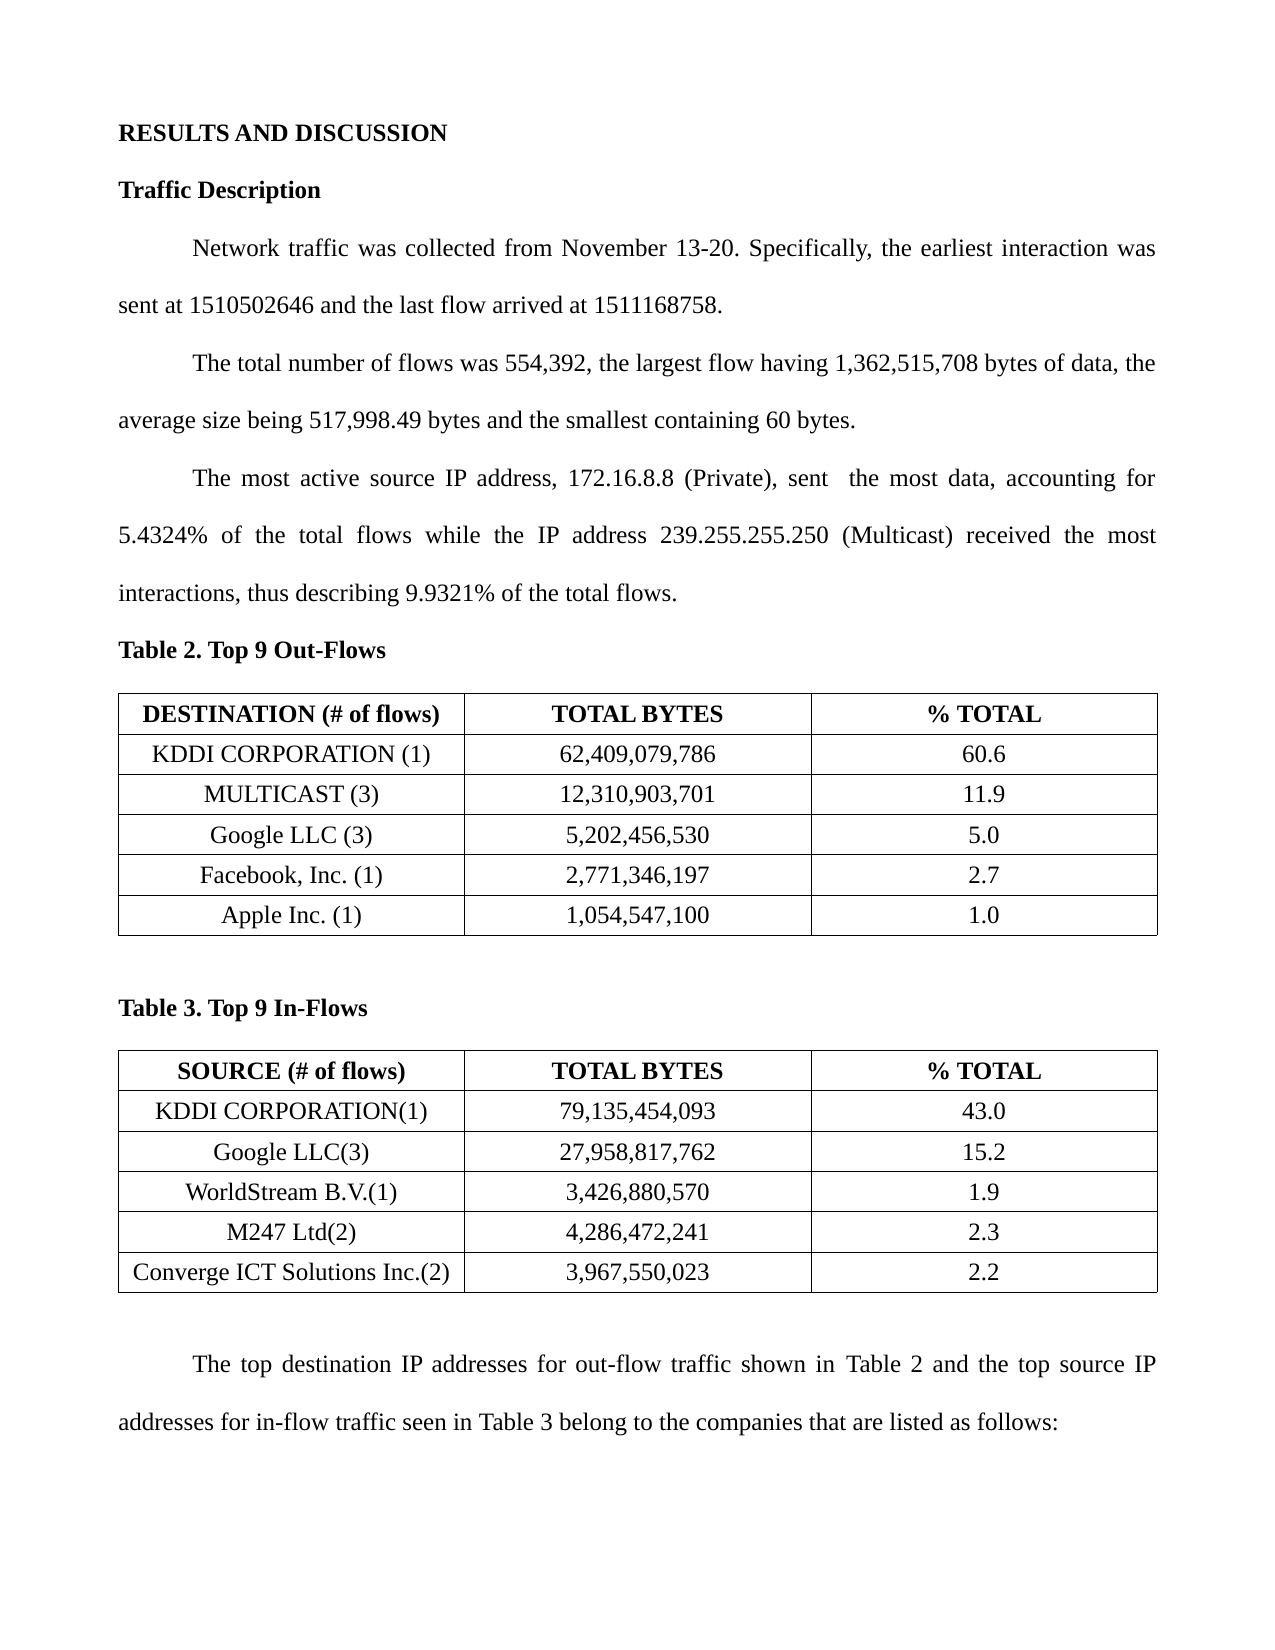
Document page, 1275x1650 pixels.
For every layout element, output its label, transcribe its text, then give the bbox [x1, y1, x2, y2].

table_cell 1.0 [812, 896, 1157, 935]
table_cell 3,967,550,023 [465, 1253, 811, 1292]
table_cell 43.0 [812, 1091, 1157, 1131]
table_cell M247 Ltd(2) [119, 1212, 464, 1252]
table_cell 1,054,547,100 [465, 896, 811, 935]
text RESULTS AND DISCUSSION [118, 118, 1157, 147]
table_cell WorldStream B.V.(1) [119, 1172, 464, 1211]
table_header % TOTAL [812, 694, 1157, 733]
text The most active source IP address, 172.16.8.8 (Private), sent the most data, accounting for 5.4324% of the total flows while the IP address 239.255.255.250 (Multicast) received the most interactions, thus describing 9.9321% of the total flows. [118, 463, 1157, 607]
table_cell 4,286,472,241 [465, 1212, 811, 1252]
table_cell 60.6 [812, 735, 1157, 774]
text The top destination IP addresses for out-flow traffic shown in Table 2 and the top source IP addresses for in-flow traffic seen in Table 3 belong to the companies that are listed as follows: [118, 1349, 1157, 1436]
table_cell KDDI CORPORATION (1) [119, 735, 464, 774]
table_cell Google LLC(3) [119, 1132, 464, 1171]
table_cell 5.0 [812, 815, 1157, 854]
text The total number of flows was 554,392, the largest flow having 1,362,515,708 bytes of data, the average size being 517,998.49 bytes and the smallest containing 60 bytes. [118, 348, 1157, 434]
table_cell MULTICAST (3) [119, 775, 464, 814]
table_cell 2.7 [812, 855, 1157, 895]
table_cell 62,409,079,786 [465, 735, 811, 774]
table_cell Facebook, Inc. (1) [119, 855, 464, 895]
table_cell 2.2 [812, 1253, 1157, 1292]
table_cell 2,771,346,197 [465, 855, 811, 895]
table_cell 27,958,817,762 [465, 1132, 811, 1171]
table_cell 15.2 [812, 1132, 1157, 1171]
table_cell 11.9 [812, 775, 1157, 814]
text Network traffic was collected from November 13-20. Specifically, the earliest interaction was sent at 1510502646 and the last flow arrived at 1511168758. [118, 233, 1157, 319]
table_cell 1.9 [812, 1172, 1157, 1211]
table_cell 3,426,880,570 [465, 1172, 811, 1211]
table_cell 79,135,454,093 [465, 1091, 811, 1131]
text Traffic Description [118, 176, 1157, 204]
table_header DESTINATION (# of flows) [119, 694, 464, 733]
table_header TOTAL BYTES [465, 694, 811, 733]
table_cell Google LLC (3) [119, 815, 464, 854]
table_cell KDDI CORPORATION(1) [119, 1091, 464, 1131]
text Table 2. Top 9 Out-Flows [118, 636, 1157, 664]
table_header % TOTAL [812, 1051, 1157, 1090]
table_header SOURCE (# of flows) [119, 1051, 464, 1090]
table_header TOTAL BYTES [465, 1051, 811, 1090]
table_cell 2.3 [812, 1212, 1157, 1252]
table_cell 5,202,456,530 [465, 815, 811, 854]
table_cell 12,310,903,701 [465, 775, 811, 814]
table_cell Apple Inc. (1) [119, 896, 464, 935]
table_cell Converge ICT Solutions Inc.(2) [119, 1253, 464, 1292]
text Table 3. Top 9 In-Flows [118, 993, 1157, 1021]
